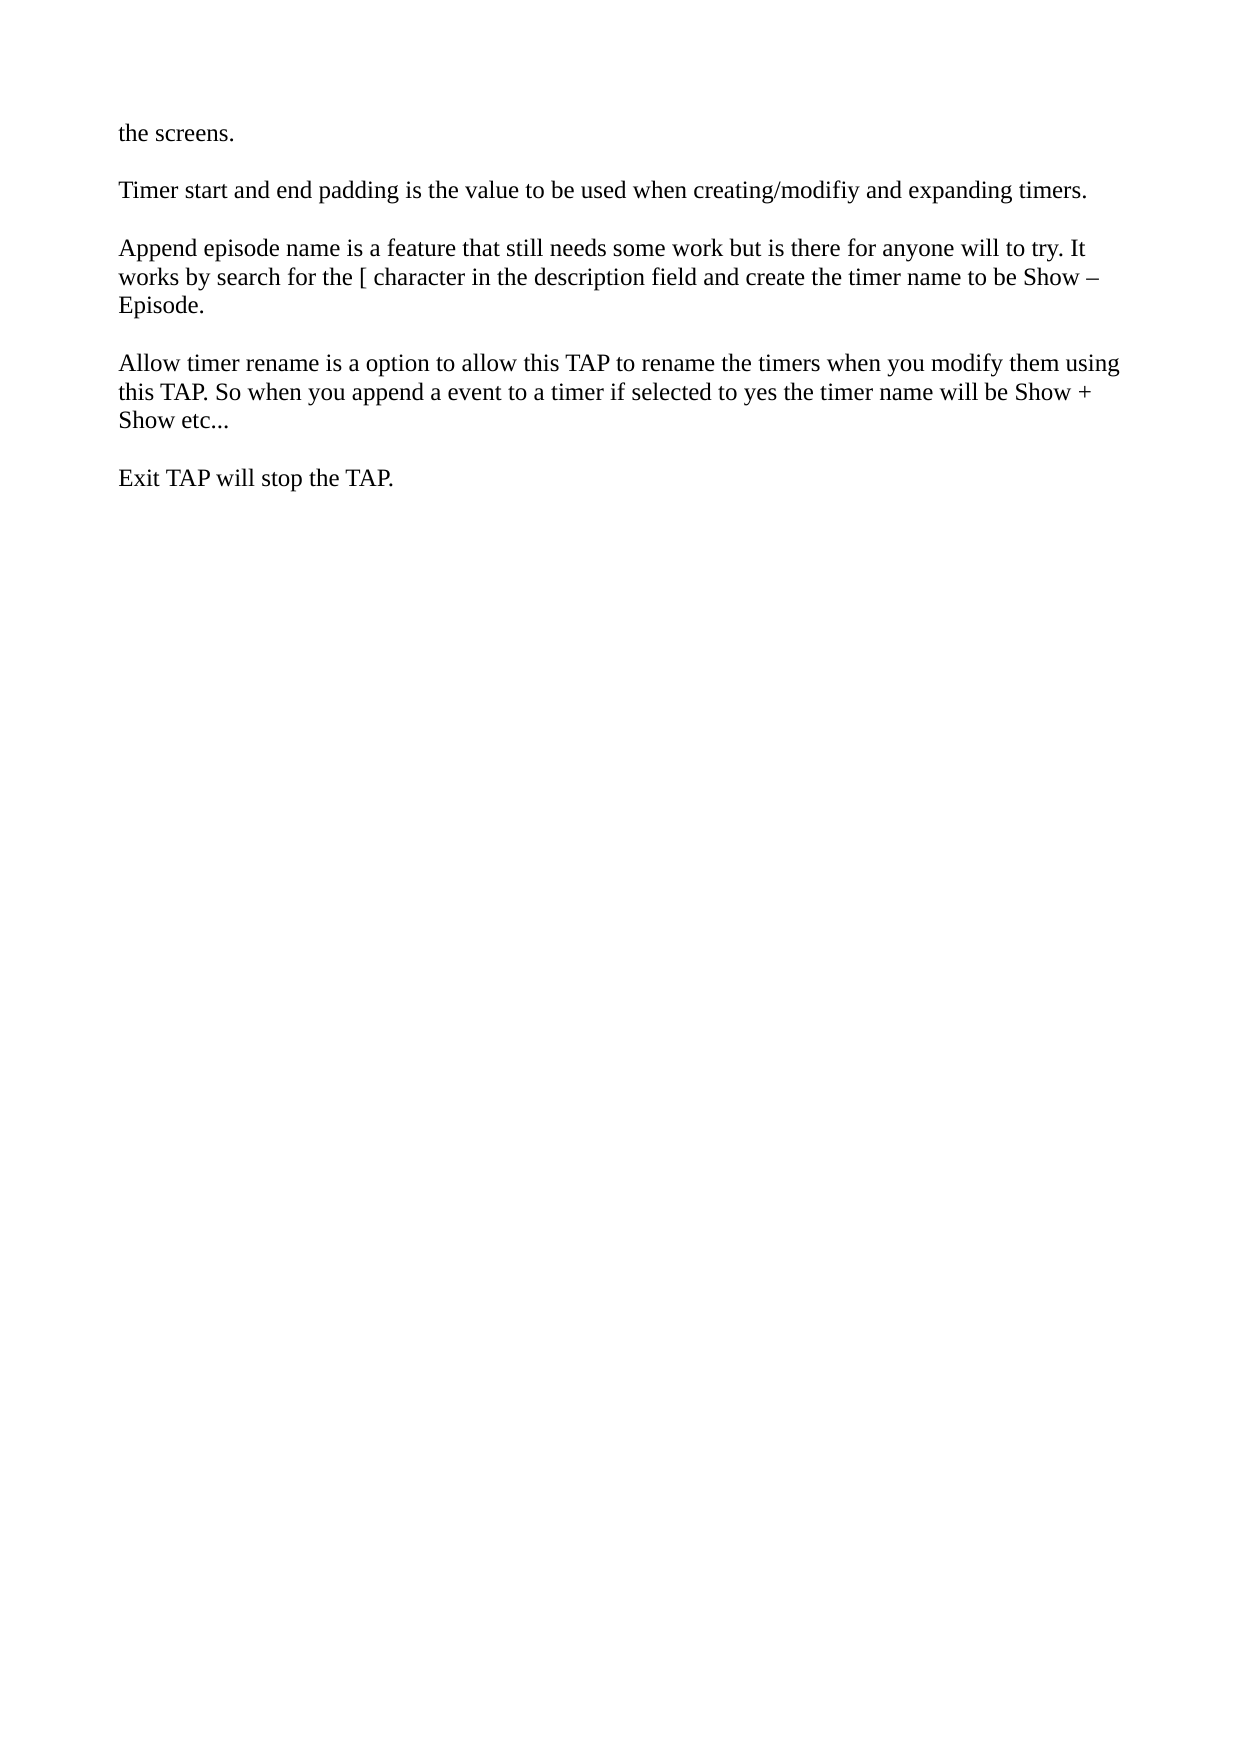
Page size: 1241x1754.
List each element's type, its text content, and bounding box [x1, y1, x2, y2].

text Exit TAP will stop the TAP. [118, 463, 1122, 492]
text the screens. [118, 118, 1122, 147]
text Timer start and end padding is the value to be used when creating/modifiy and expanding timers. [118, 176, 1122, 204]
text Append episode name is a feature that still needs some work but is there for anyone will to try. It works by search for the [ character in the description field and create the timer name to be Show – Episode. [118, 233, 1122, 319]
text Allow timer rename is a option to allow this TAP to rename the timers when you modify them using this TAP. So when you append a event to a timer if selected to yes the timer name will be Show + Show etc... [118, 348, 1122, 434]
